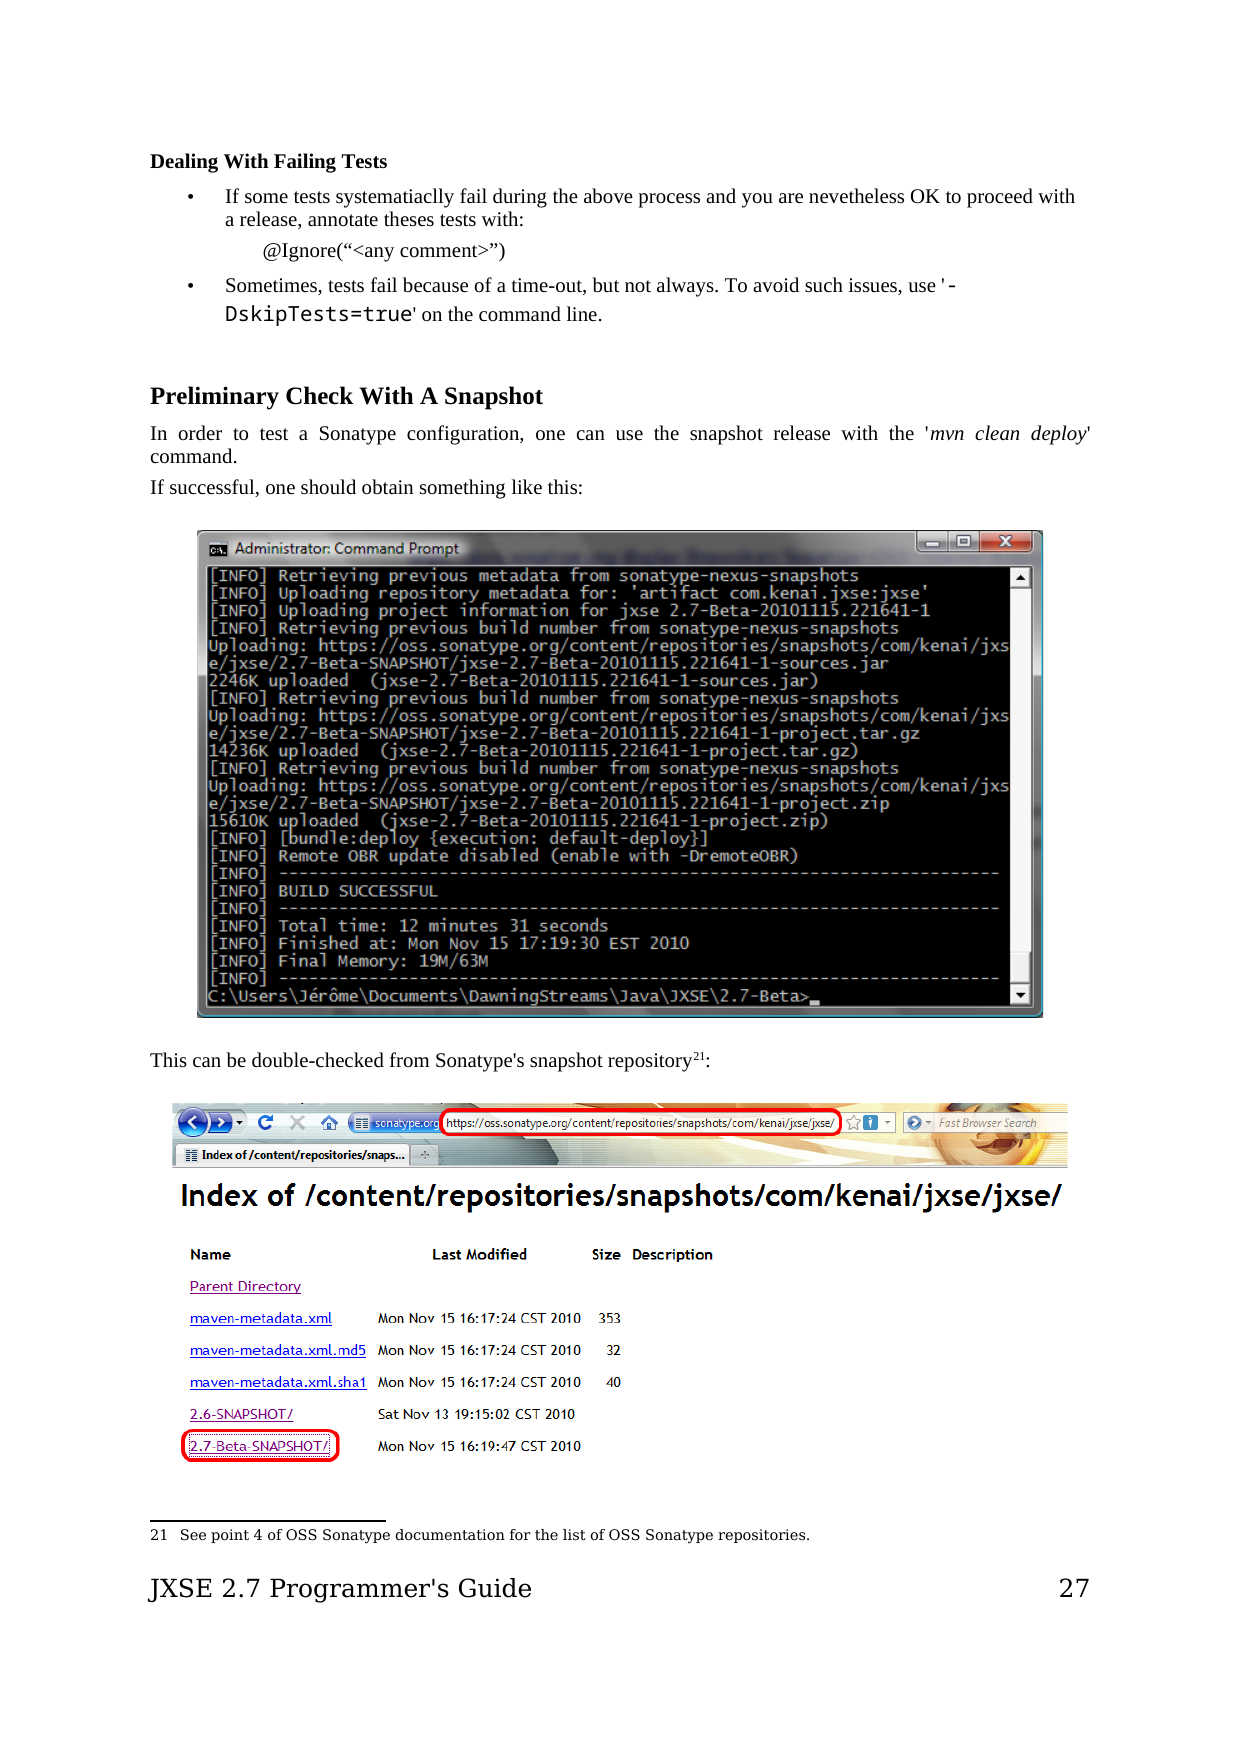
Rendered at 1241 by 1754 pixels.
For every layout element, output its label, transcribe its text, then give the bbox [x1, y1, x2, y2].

list @Ignore(“<any comment>”) [225, 239, 1090, 262]
picture [172, 1103, 1068, 1463]
text See point 4 of OSS Sonatype documentation for the list of OSS Sonatype repositories. [150, 1527, 1090, 1544]
text Dealing With Failing Tests [150, 150, 1090, 173]
text Preliminary Check With A Snapshot [150, 382, 1090, 410]
text This can be double-checked from Sonatype's snapshot repository: [150, 1049, 1090, 1072]
text If successful, one should obtain something like this: [150, 476, 1090, 499]
picture [197, 530, 1044, 1018]
text In order to test a Sonatype configuration, one can use the snapshot release with the 'mvn clean deploy' command. [150, 421, 1090, 467]
list Sometimes, tests fail because of a time-out, but not always. To avoid such issues, use '-DskipTests=true' on the command line. [187, 271, 1090, 327]
list If some tests systematiaclly fail during the above process and you are nevetheless OK to proceed with a release, annotate theses tests with: [187, 185, 1090, 231]
